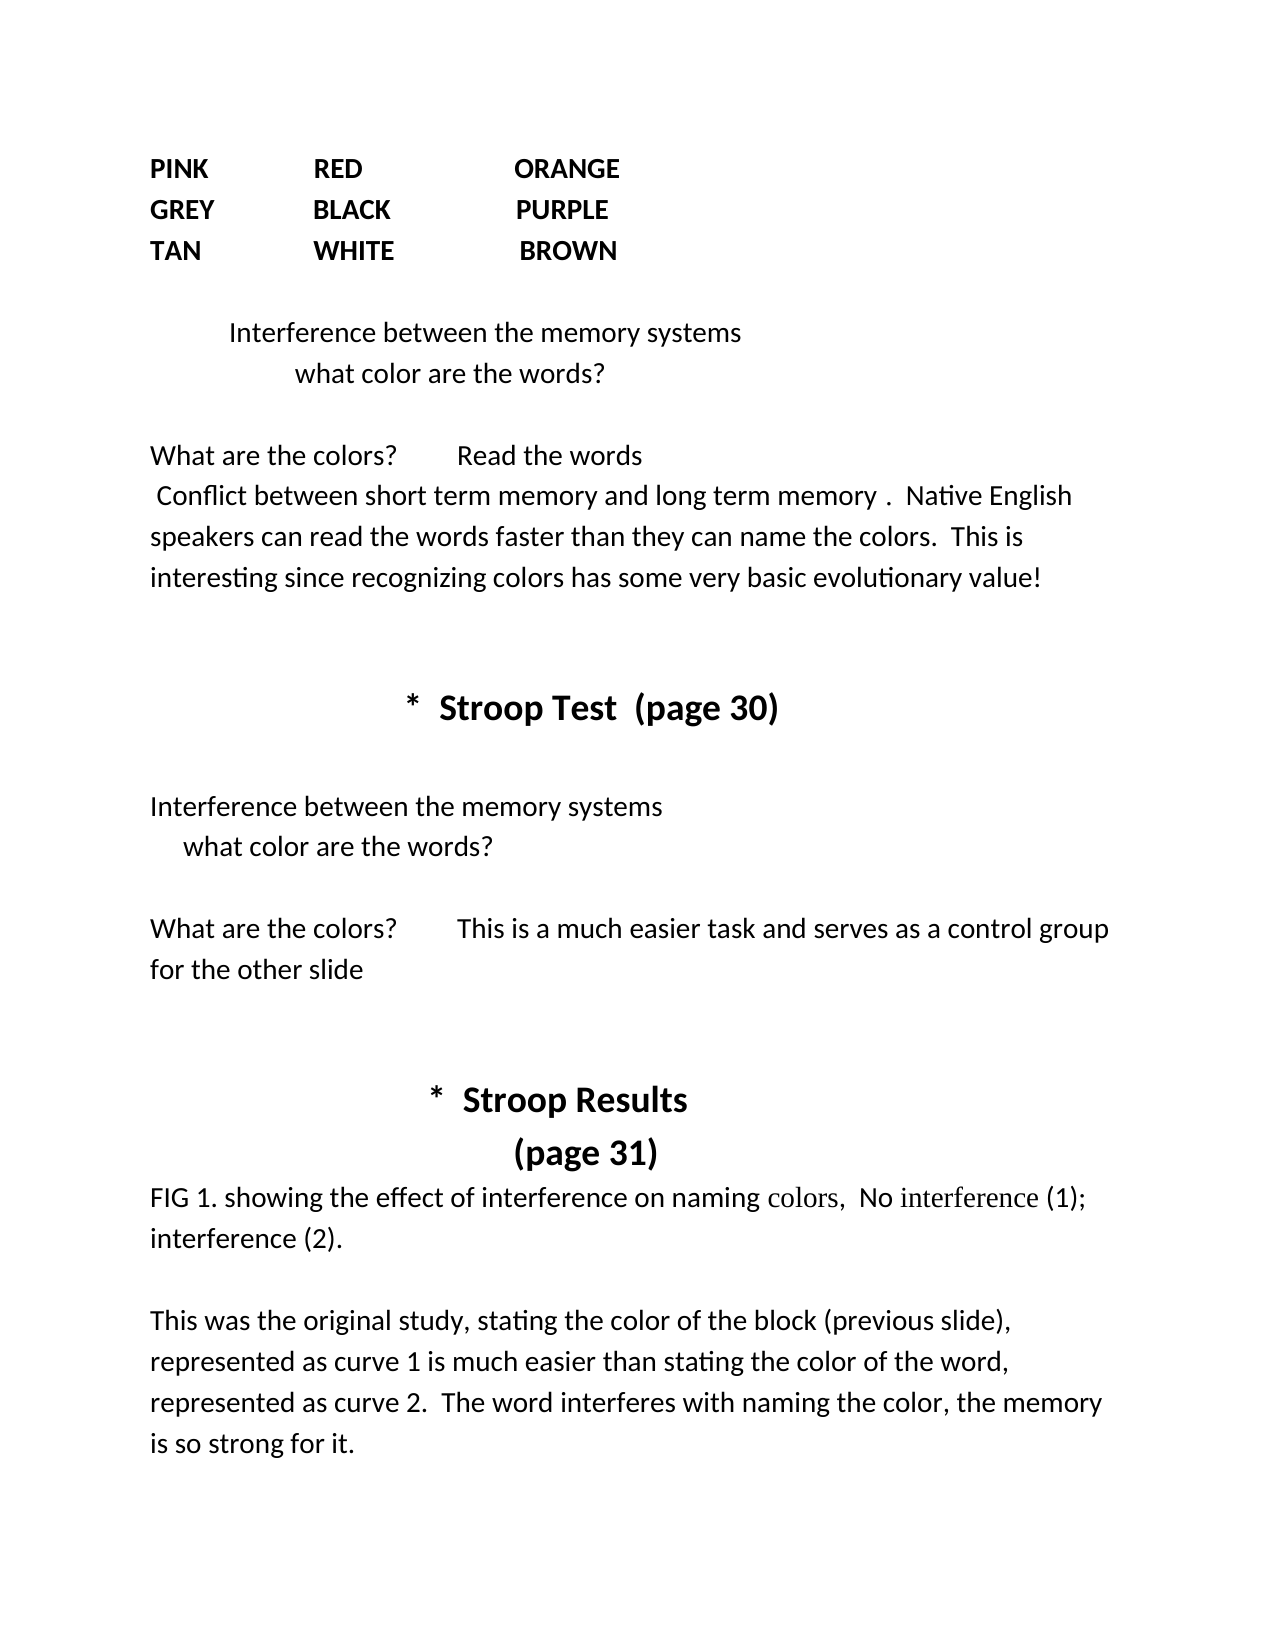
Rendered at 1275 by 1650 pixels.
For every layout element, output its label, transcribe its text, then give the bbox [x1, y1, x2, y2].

text PINK RED ORANGE GREY BLACK PURPLE TAN WHITE BROWN Interference between the memory systems what color are the words? What are the colors? Read the words Conflict between short term memory and long term memory . Native English speakers can read the words faster than they can name the colors. This is interesting since recognizing colors has some very basic evolutionary value! * Stroop Test (page 30) Interference between the memory systems what color are the words? What are the colors? This is a much easier task and serves as a control group for the other slide * Stroop Results (page 31) FIG 1. showing the effect of interference on naming colors, No interference (1); interference (2). This was the original study, stating the color of the block (previous slide), represented as curve 1 is much easier than stating the color of the word, represented as curve 2. The word interferes with naming the color, the memory is so strong for it. [150, 150, 1125, 1461]
